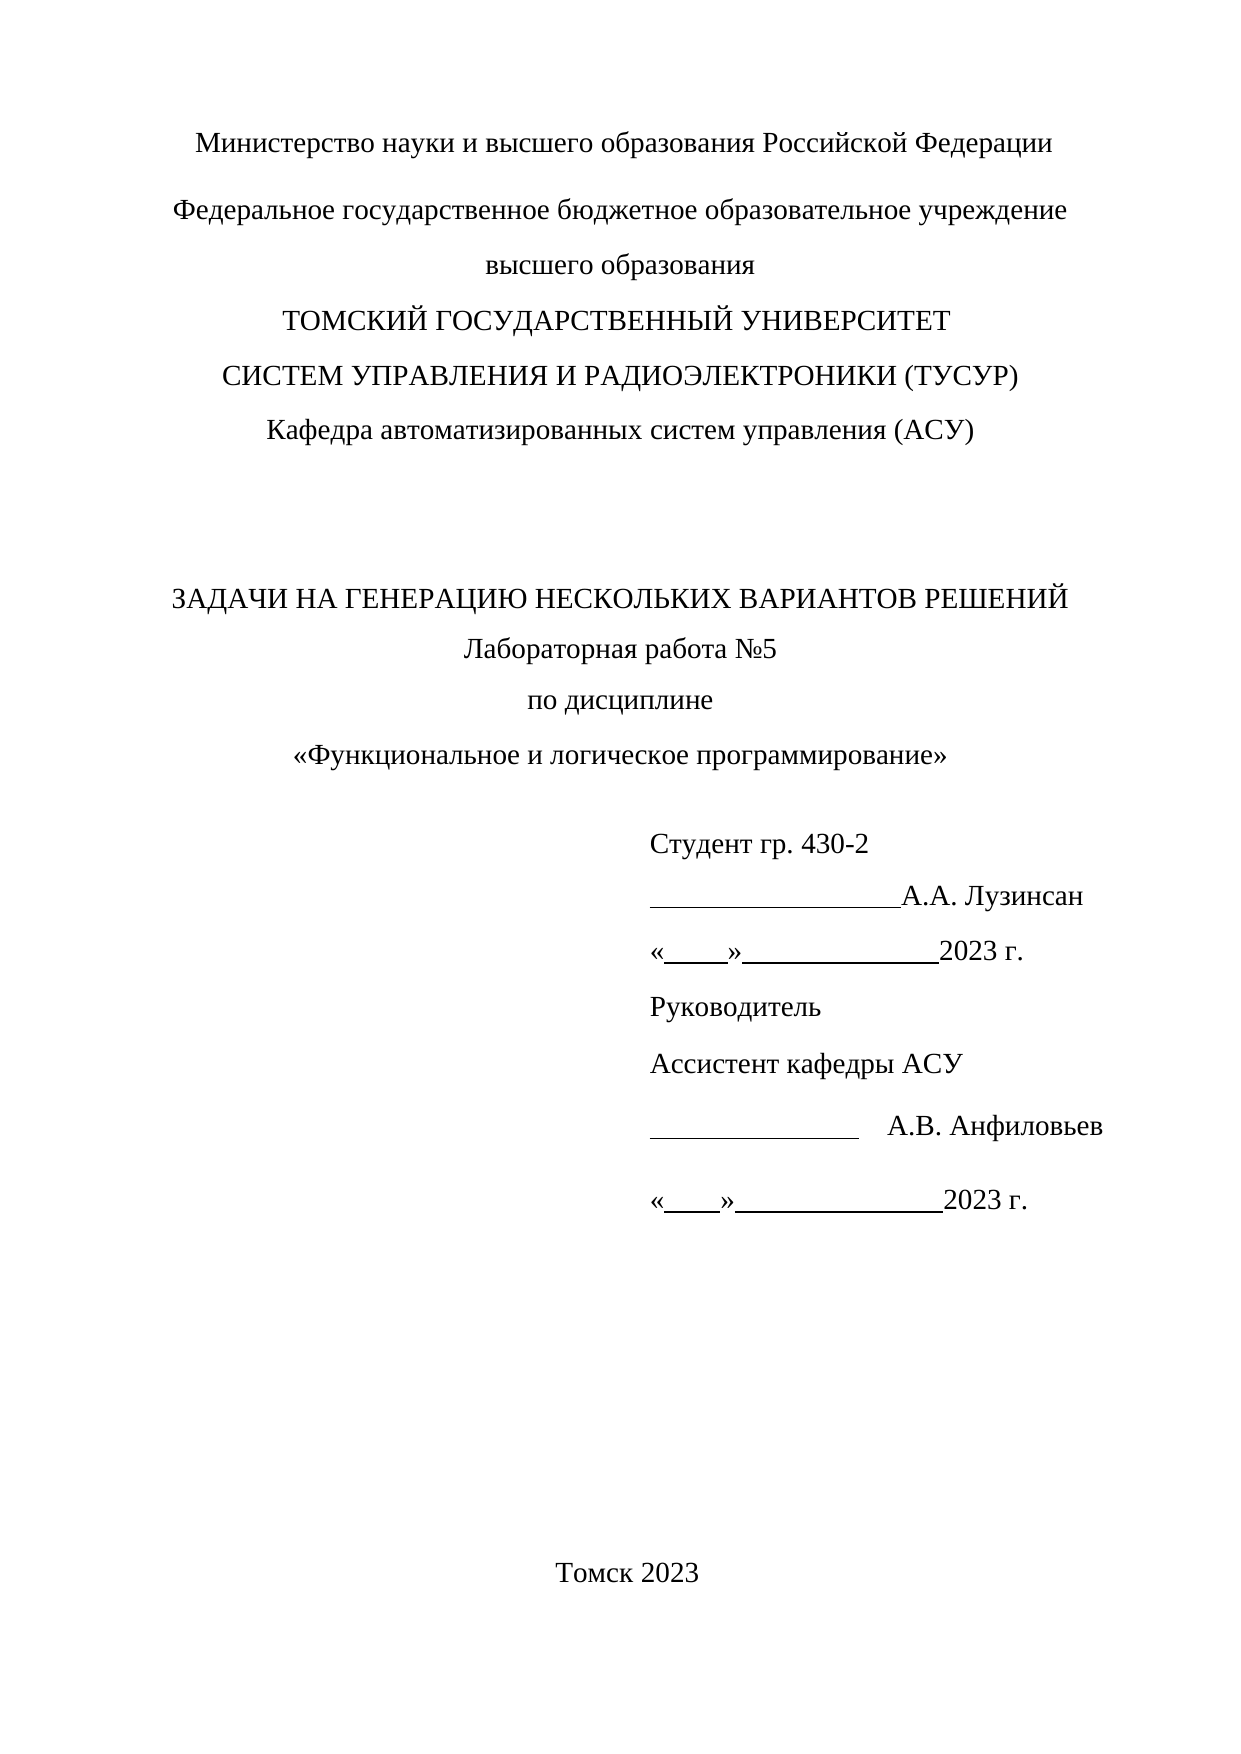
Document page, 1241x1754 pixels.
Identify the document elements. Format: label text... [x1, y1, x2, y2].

text «Функциональное и логическое программирование» [118, 737, 1122, 771]
text А.В. Анфиловьев [649, 1108, 1122, 1142]
text по дисциплине [118, 682, 1122, 715]
text Руководитель [649, 989, 1122, 1023]
text Студент гр. 430-2 [649, 826, 1122, 859]
text « » 2023 г. [649, 933, 1122, 966]
text А.А. Лузинсан [649, 878, 1122, 911]
text ЗАДАЧИ НА ГЕНЕРАЦИЮ НЕСКОЛЬКИХ ВАРИАНТОВ РЕШЕНИЙ [118, 581, 1122, 615]
text Министерство науки и высшего образования Российской Федерации [118, 125, 1122, 159]
text Федеральное государственное бюджетное образовательное учреждение высшего образования [118, 192, 1122, 281]
text Ассистент кафедры АСУ [649, 1046, 1122, 1079]
text Томск 2023 [243, 1555, 1011, 1588]
text « » 2023 г. [649, 1182, 1122, 1215]
text ТОМСКИЙ ГОСУДАРСТВЕННЫЙ УНИВЕРСИТЕТ СИСТЕМ УПРАВЛЕНИЯ И РАДИОЭЛЕКТРОНИКИ (ТУСУР) [118, 303, 1122, 391]
text Лабораторная работа №5 [118, 631, 1122, 665]
text Кафедра автоматизированных систем управления (АСУ) [118, 413, 1122, 446]
